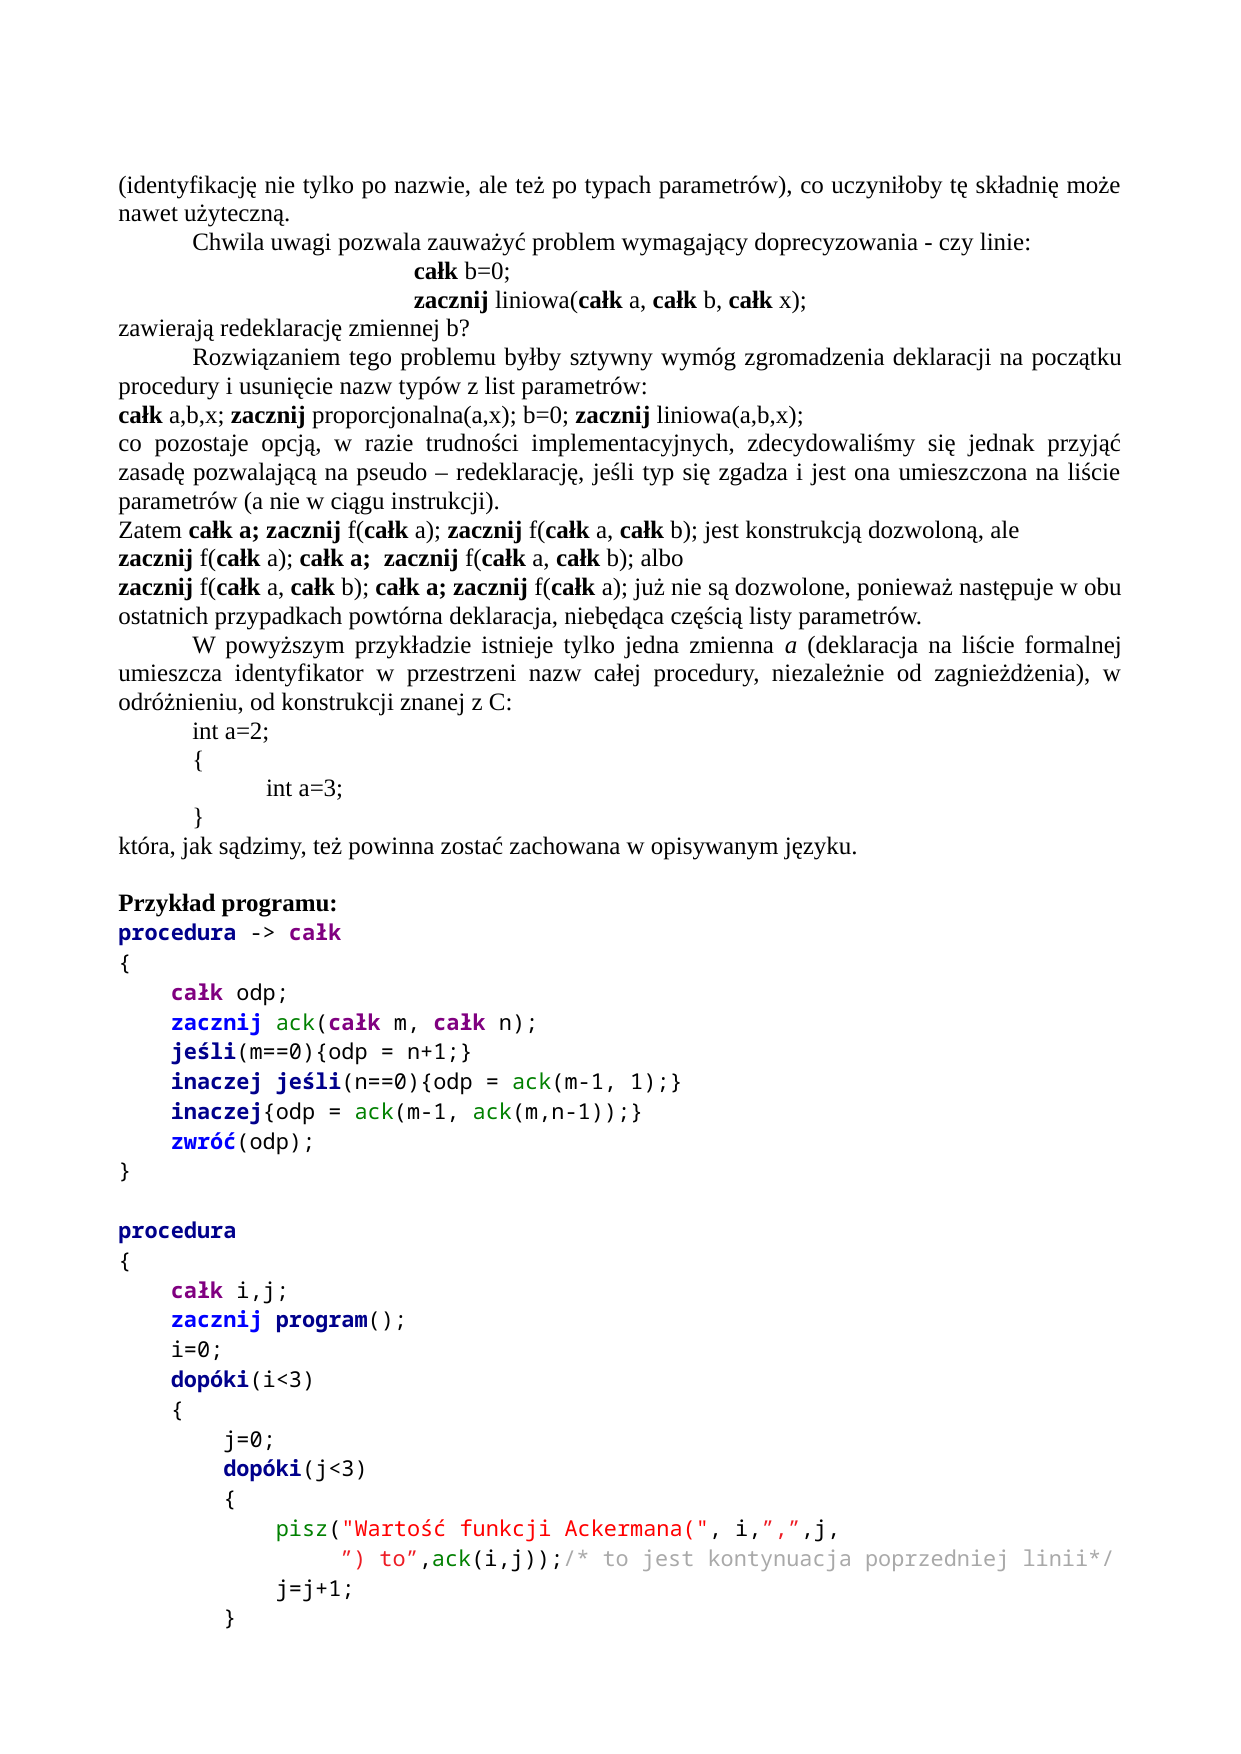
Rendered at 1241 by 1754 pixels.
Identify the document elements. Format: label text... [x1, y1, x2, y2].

text (identyfikację nie tylko po nazwie, ale też po typach parametrów), co uczyniłoby tę składnię może nawet użyteczną. [118, 170, 1122, 227]
text co pozostaje opcją, w razie trudności implementacyjnych, zdecydowaliśmy się jednak przyjąć zasadę pozwalającą na pseudo – redeklarację, jeśli typ się zgadza i jest ona umieszczona na liście parametrów (a nie w ciągu instrukcji). [118, 428, 1122, 515]
text int a=2; [118, 716, 1122, 745]
text zwróć(odp); [118, 1126, 1122, 1156]
text } [118, 1602, 1122, 1632]
text całk b=0; [118, 256, 1122, 285]
text Rozwiązaniem tego problemu byłby sztywny wymóg zgromadzenia deklaracji na początku procedury i usunięcie nazw typów z list parametrów: [118, 342, 1122, 400]
text j=j+1; [118, 1573, 1122, 1602]
text inaczej jeśli(n==0){odp = ack(m-1, 1);} [118, 1066, 1122, 1096]
text zacznij f(całk a); całk a; zacznij f(całk a, całk b); albo [118, 543, 1122, 572]
text całk odp; [118, 977, 1122, 1007]
text i=0; [118, 1334, 1122, 1364]
text dopóki(i<3) [118, 1364, 1122, 1394]
text zacznij liniowa(całk a, całk b, całk x); [118, 285, 1122, 313]
text która, jak sądzimy, też powinna zostać zachowana w opisywanym języku. [118, 831, 1122, 860]
text zacznij f(całk a, całk b); całk a; zacznij f(całk a); już nie są dozwolone, ponieważ następuje w obu ostatnich przypadkach powtórna deklaracja, niebędąca częścią listy parametrów. [118, 572, 1122, 630]
text ”) to”,ack(i,j));/* to jest kontynuacja poprzedniej linii*/ [118, 1543, 1122, 1573]
text zacznij program(); [118, 1304, 1122, 1334]
text Zatem całk a; zacznij f(całk a); zacznij f(całk a, całk b); jest konstrukcją dozwoloną, ale [118, 515, 1122, 543]
text j=0; [118, 1424, 1122, 1453]
text { [118, 1483, 1122, 1513]
text } [118, 802, 1122, 831]
text całk i,j; [118, 1275, 1122, 1304]
text jeśli(m==0){odp = n+1;} [118, 1036, 1122, 1066]
text { [118, 1394, 1122, 1424]
text { [118, 947, 1122, 977]
text inaczej{odp = ack(m-1, ack(m,n-1));} [118, 1096, 1122, 1126]
text procedura -> całk [118, 917, 1122, 947]
text całk a,b,x; zacznij proporcjonalna(a,x); b=0; zacznij liniowa(a,b,x); [118, 400, 1122, 428]
text pisz("Wartość funkcji Ackermana(", i,”,”,j, [118, 1513, 1122, 1543]
text zacznij ack(całk m, całk n); [118, 1007, 1122, 1036]
text zawierają redeklarację zmiennej b? [118, 313, 1122, 342]
text { [118, 745, 1122, 773]
text Przykład programu: [118, 888, 1122, 917]
text int a=3; [118, 773, 1122, 802]
text dopóki(j<3) [118, 1453, 1122, 1483]
text } [118, 1156, 1122, 1185]
text procedura [118, 1215, 1122, 1245]
text { [118, 1245, 1122, 1275]
text W powyższym przykładzie istnieje tylko jedna zmienna a (deklaracja na liście formalnej umieszcza identyfikator w przestrzeni nazw całej procedury, niezależnie od zagnieżdżenia), w odróżnieniu, od konstrukcji znanej z C: [118, 630, 1122, 716]
text Chwila uwagi pozwala zauważyć problem wymagający doprecyzowania - czy linie: [118, 227, 1122, 256]
